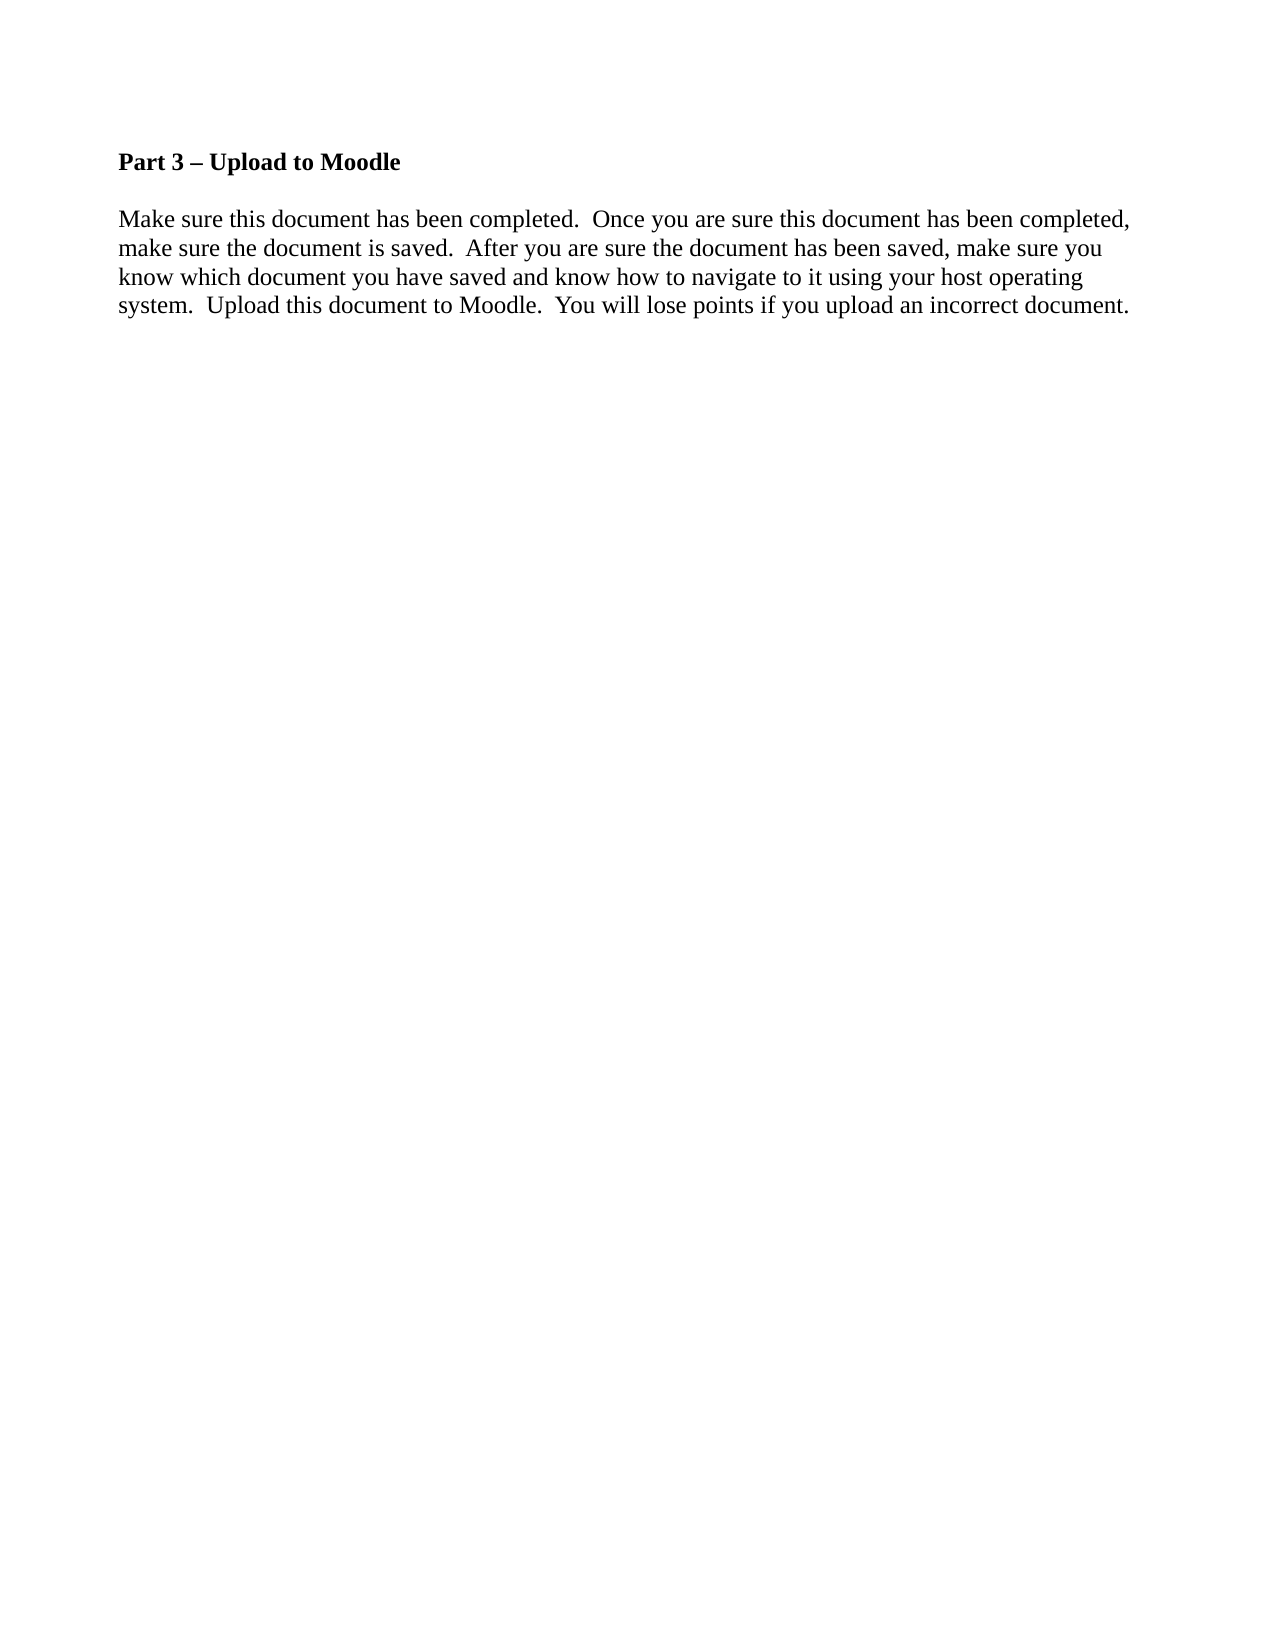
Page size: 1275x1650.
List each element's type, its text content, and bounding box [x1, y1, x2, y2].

text Part 3 – Upload to Moodle [118, 147, 1157, 176]
text Make sure this document has been completed. Once you are sure this document has been completed, make sure the document is saved. After you are sure the document has been saved, make sure you know which document you have saved and know how to navigate to it using your host operating system. Upload this document to Moodle. You will lose points if you upload an incorrect document. [118, 204, 1157, 319]
